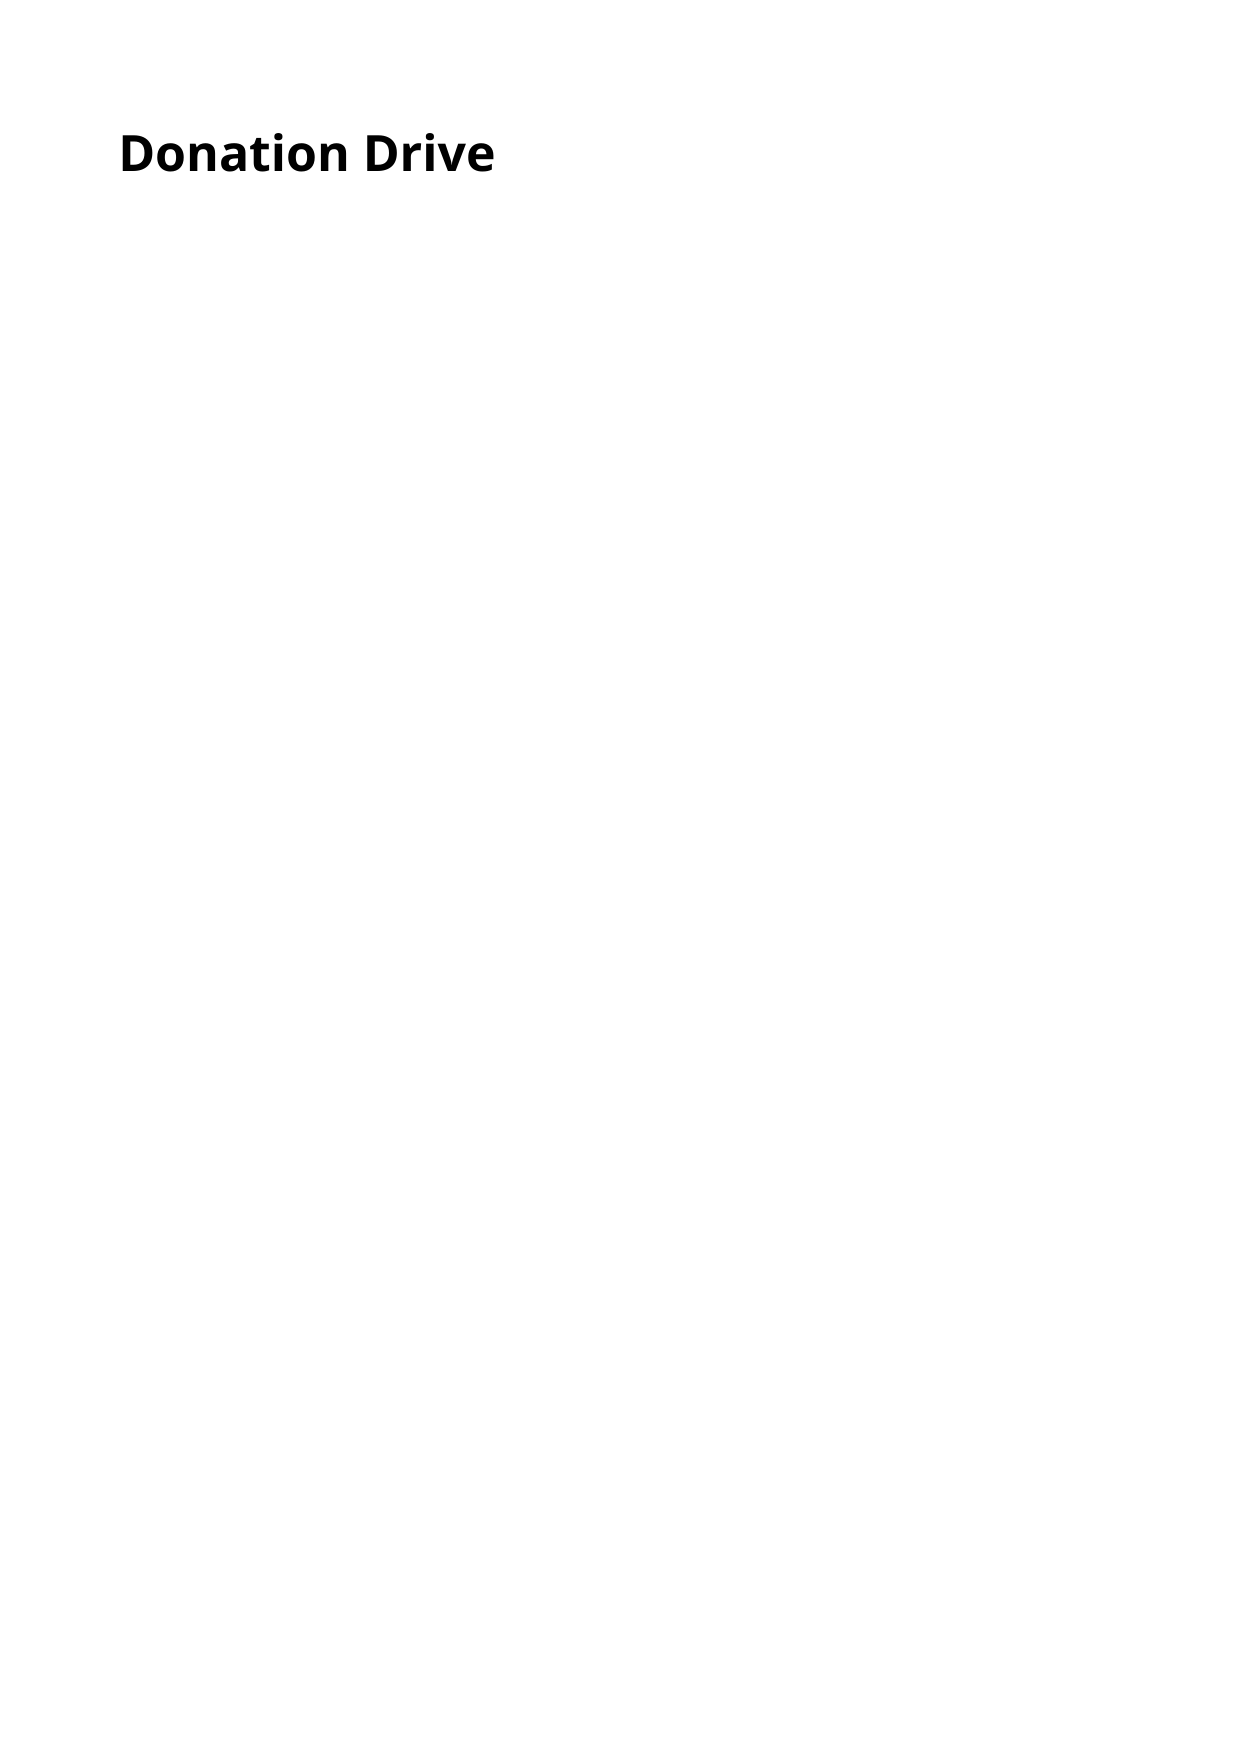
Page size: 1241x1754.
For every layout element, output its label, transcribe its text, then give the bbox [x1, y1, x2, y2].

subtitle Donation Drive [118, 118, 1122, 186]
